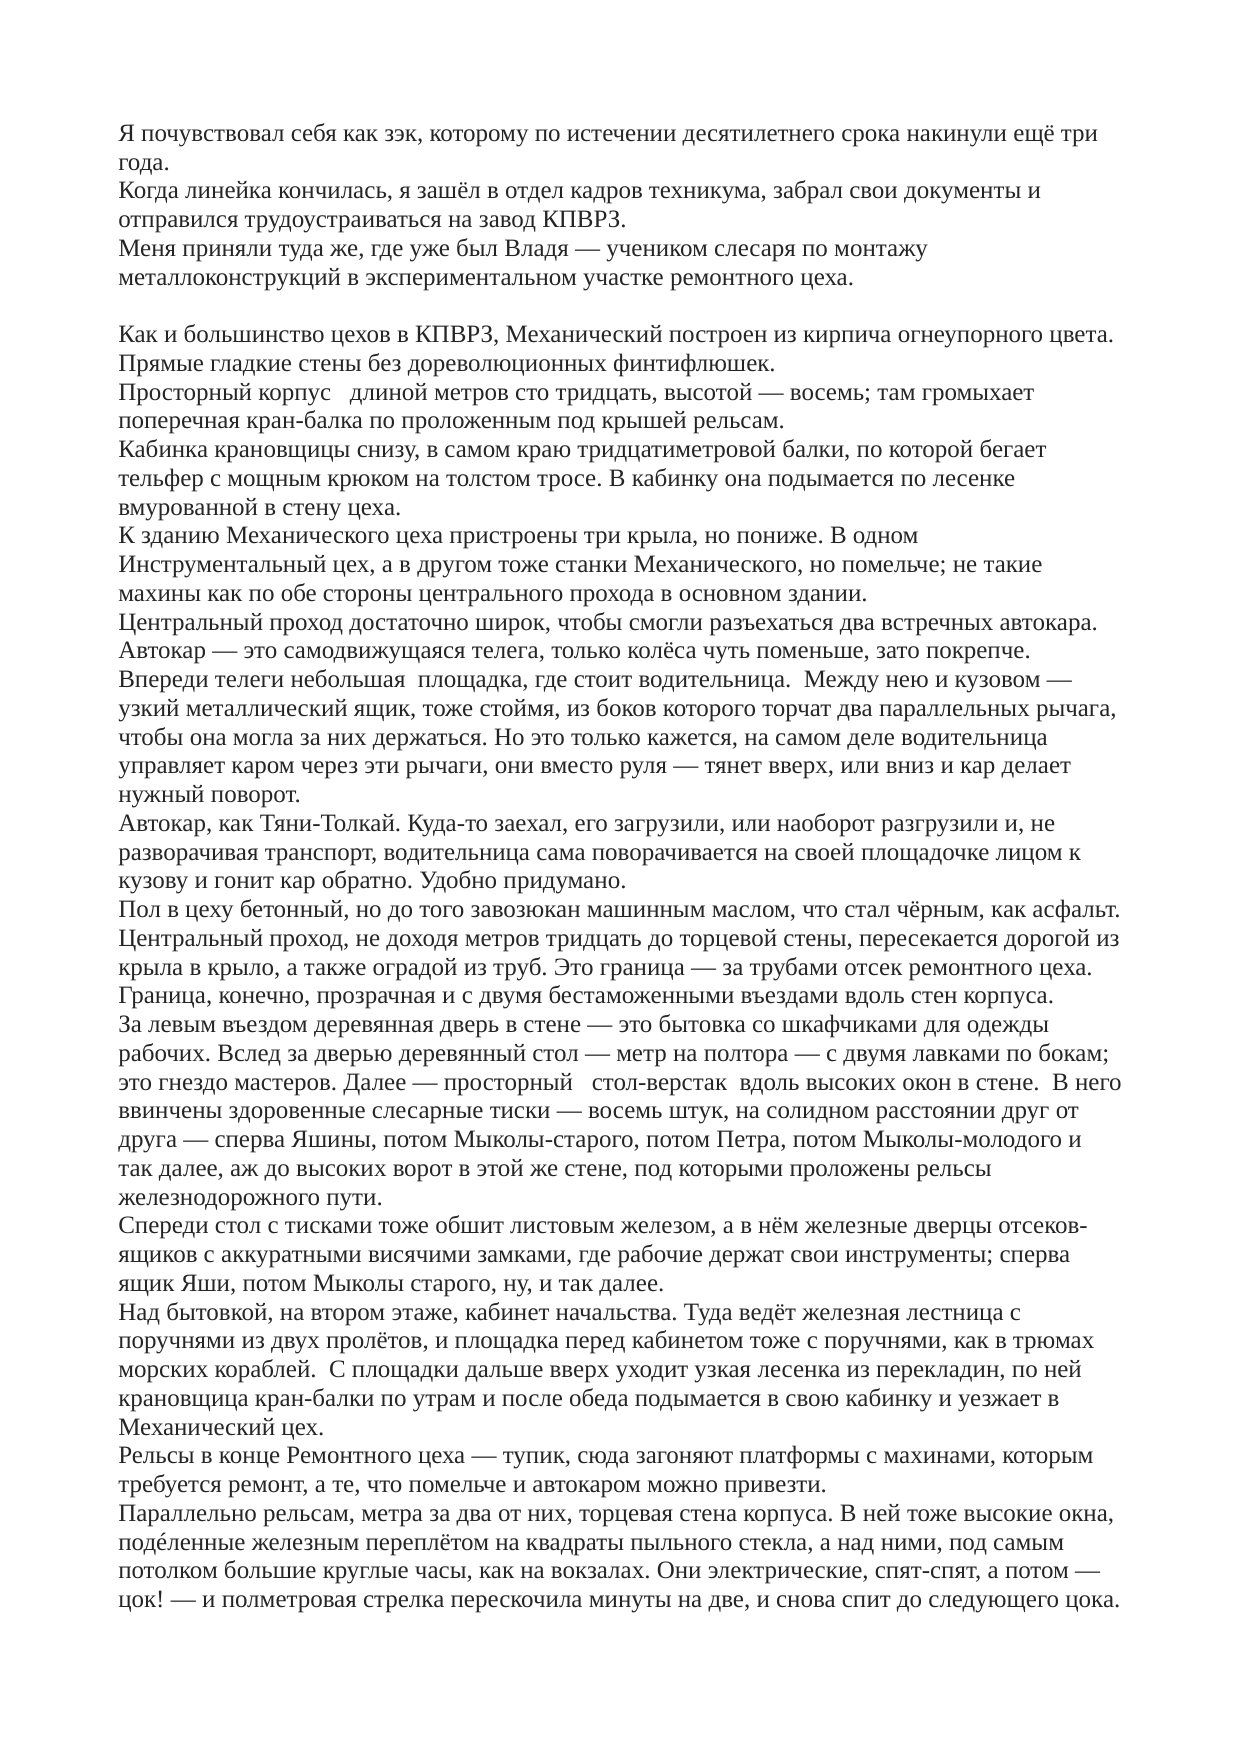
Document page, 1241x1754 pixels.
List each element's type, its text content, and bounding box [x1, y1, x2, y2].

text Как и большинство цехов в КПВРЗ, Механический построен из кирпича огнеупорного цвета. Прямые гладкие стены без дореволюционных финтифлюшек. [118, 319, 1122, 377]
text Автокар, как Тяни-Толкай. Куда-то заехал, его загрузили, или наоборот разгрузили и, не разворачивая транспорт, водительница сама поворачивается на своей площадочке лицом к кузову и гонит кар обратно. Удобно придумано. [118, 808, 1122, 894]
text Центральный проход, не доходя метров тридцать до торцевой стены, пересекается дорогой из крыла в крыло, а также оградой из труб. Это граница — за трубами отсек ремонтного цеха. [118, 923, 1122, 981]
text Пол в цеху бетонный, но до того завозюкан машинным маслом, что стал чёрным, как асфальт. [118, 894, 1122, 923]
text За левым въездом деревянная дверь в стене — это бытовка со шкафчиками для одежды рабочих. Вслед за дверью деревянный стол — метр на полтора — с двумя лавками по бокам; это гнездо мастеров. Далее — просторный стол-верстак вдоль высоких окон в стене. В него ввинчены здоровенные слесарные тиски — восемь штук, на солидном расстоянии друг от друга — сперва Яшины, потом Мыколы-старого, потом Петра, потом Мыколы-молодого и так далее, аж до высоких ворот в этой же стене, под которыми проложены рельсы железнодорожного пути. [118, 1009, 1122, 1211]
text Спереди стол с тисками тоже обшит листовым железом, а в нём железные дверцы отсеков-ящиков с аккуратными висячими замками, где рабочие держат свои инструменты; сперва ящик Яши, потом Мыколы старого, ну, и так далее. [118, 1211, 1122, 1297]
text Параллельно рельсам, метра за два от них, торцевая стена корпуса. В ней тоже высокие окна, подéленные железным переплётом на квадраты пыльного стекла, а над ними, под самым потолком большие круглые часы, как на вокзалах. Они электрические, спят-спят, а потом — цок! — и полметровая стрелка перескочила минуты на две, и снова спит до следующего цока. [118, 1498, 1122, 1613]
text Кабинка крановщицы снизу, в самом краю тридцатиметровой балки, по которой бегает тельфер с мощным крюком на толстом тросе. В кабинку она подымается по лесенке вмурованной в стену цеха. [118, 434, 1122, 521]
text Просторный корпус длиной метров сто тридцать, высотой — восемь; там громыхает поперечная кран-балка по проложенным под крышей рельсам. [118, 377, 1122, 434]
text Меня приняли туда же, где уже был Владя — учеником слесаря по монтажу металлоконструкций в экспериментальном участке ремонтного цеха. [118, 233, 1122, 291]
text Рельсы в конце Ремонтного цеха — тупик, сюда загоняют платформы с махинами, которым требуется ремонт, а те, что помельче и автокаром можно привезти. [118, 1441, 1122, 1498]
text Я почувствовал себя как зэк, которому по истечении десятилетнего срока накинули ещё три года. [118, 118, 1122, 176]
text Граница, конечно, прозрачная и с двумя бестаможенными въездами вдоль стен корпуса. [118, 981, 1122, 1009]
text Центральный проход достаточно широк, чтобы смогли разъехаться два встречных автокара. [118, 607, 1122, 636]
text Когда линейка кончилась, я зашёл в отдел кадров техникума, забрал свои документы и отправился трудоустраиваться на завод КПВРЗ. [118, 176, 1122, 233]
text Автокар — это самодвижущаяся телега, только колёса чуть поменьше, зато покрепче. Впереди телеги небольшая площадка, где стоит водительница. Между нею и кузовом — узкий металлический ящик, тоже стоймя, из боков которого торчат два параллельных рычага, чтобы она могла за них держаться. Но это только кажется, на самом деле водительница управляет каром через эти рычаги, они вместо руля — тянет вверх, или вниз и кар делает нужный поворот. [118, 636, 1122, 808]
text Над бытовкой, на втором этаже, кабинет начальства. Туда ведёт железная лестница с поручнями из двух пролётов, и площадка перед кабинетом тоже с поручнями, как в трюмах морских кораблей. С площадки дальше вверх уходит узкая лесенка из перекладин, по ней крановщица кран-балки по утрам и после обеда подымается в свою кабинку и уезжает в Механический цех. [118, 1297, 1122, 1441]
text К зданию Механического цеха пристроены три крыла, но пониже. В одном Инструментальный цех, а в другом тоже станки Механического, но помельче; не такие махины как по обе стороны центрального прохода в основном здании. [118, 521, 1122, 607]
